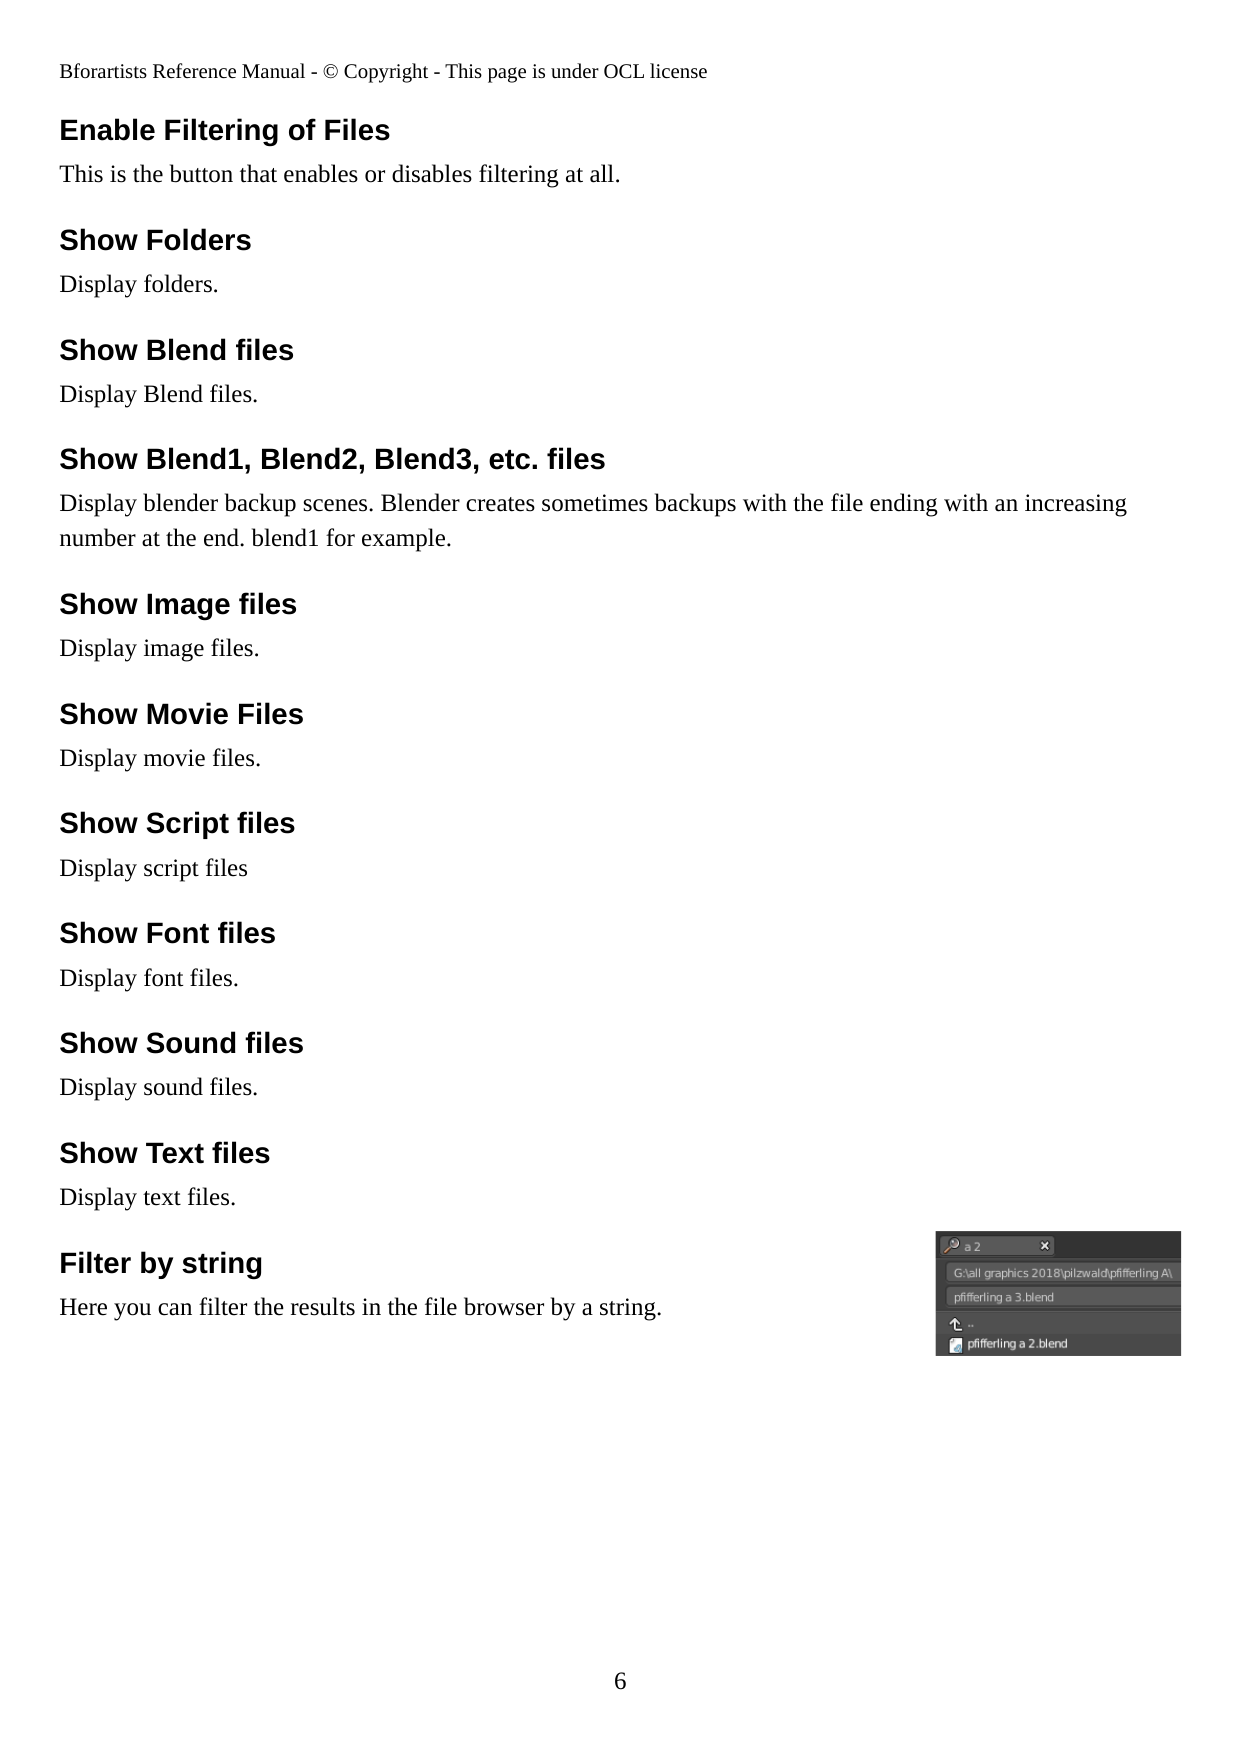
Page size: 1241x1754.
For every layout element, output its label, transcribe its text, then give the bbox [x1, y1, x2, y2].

subtitle Enable Filtering of Files [59, 113, 1181, 146]
text Display Blend files. [59, 379, 1181, 407]
text Display folders. [59, 269, 1181, 297]
subtitle Filter by string [59, 1246, 935, 1280]
text Display text files. [59, 1182, 1181, 1211]
text Display font files. [59, 963, 1181, 991]
text Display script files [59, 853, 1181, 881]
text This is the button that enables or disables filtering at all. [59, 159, 1181, 188]
subtitle Show Folders [59, 222, 1181, 256]
subtitle Show Blend1, Blend2, Blend3, etc. files [59, 442, 1181, 476]
text Here you can filter the results in the file browser by a string. [59, 1292, 935, 1321]
subtitle Show Image files [59, 587, 1181, 620]
subtitle Show Font files [59, 916, 1181, 950]
text Display movie files. [59, 743, 1181, 772]
subtitle Show Script files [59, 806, 1181, 840]
text Display blender backup scenes. Blender creates sometimes backups with the file ending with an increasing number at the end. blend1 for example. [59, 488, 1181, 552]
subtitle Show Text files [59, 1136, 1181, 1170]
text Display image files. [59, 633, 1181, 662]
subtitle Show Blend files [59, 332, 1181, 366]
subtitle Show Sound files [59, 1026, 1181, 1060]
picture [935, 1231, 1182, 1356]
subtitle Show Movie Files [59, 697, 1181, 730]
text Display sound files. [59, 1072, 1181, 1101]
